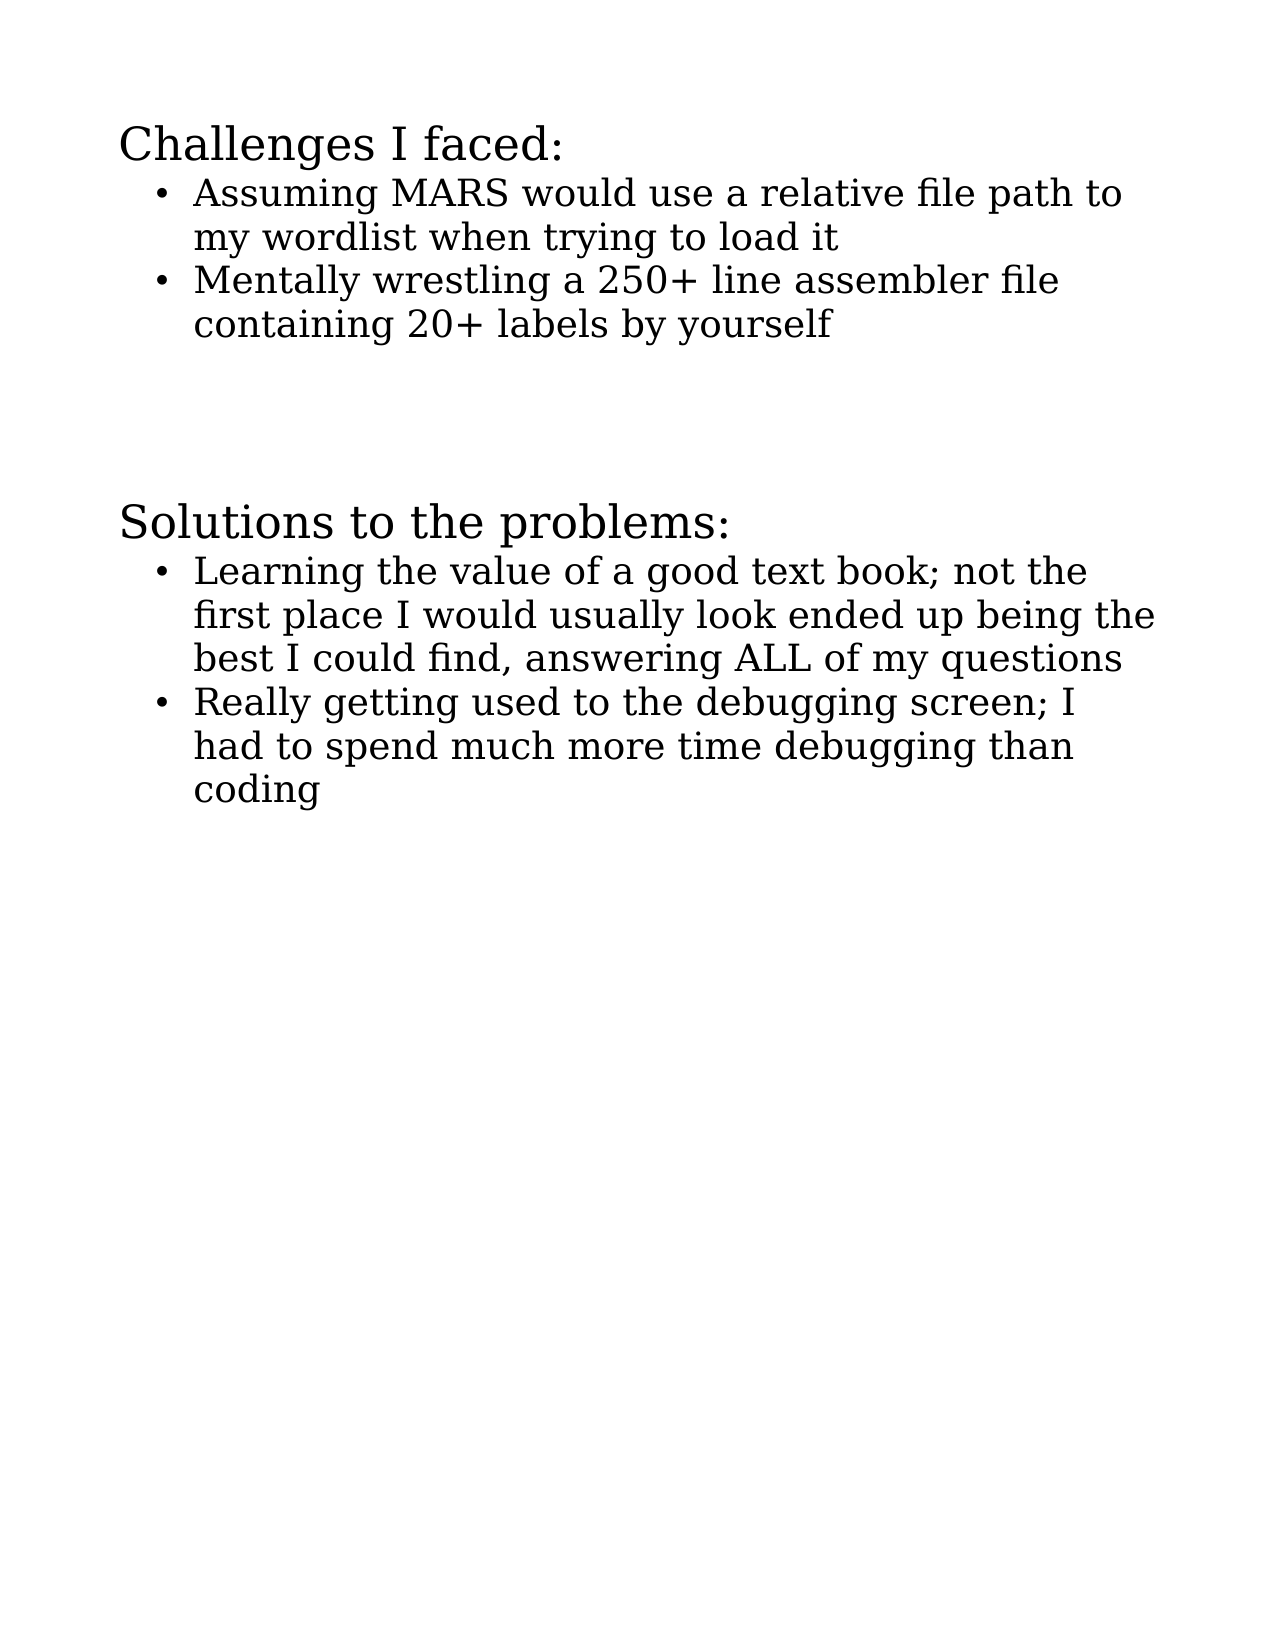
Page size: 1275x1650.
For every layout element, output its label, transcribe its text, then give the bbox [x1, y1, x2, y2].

text Challenges I faced: [118, 118, 1157, 171]
list Assuming MARS would use a relative file path to my wordlist when trying to load it [156, 171, 1157, 259]
list Really getting used to the debugging screen; I had to spend much more time debugging than coding [156, 681, 1157, 812]
text Solutions to the problems: [118, 496, 1157, 550]
list Mentally wrestling a 250+ line assembler file containing 20+ labels by yourself [156, 259, 1157, 346]
list Learning the value of a good text book; not the first place I would usually look ended up being the best I could find, answering ALL of my questions [156, 550, 1157, 681]
